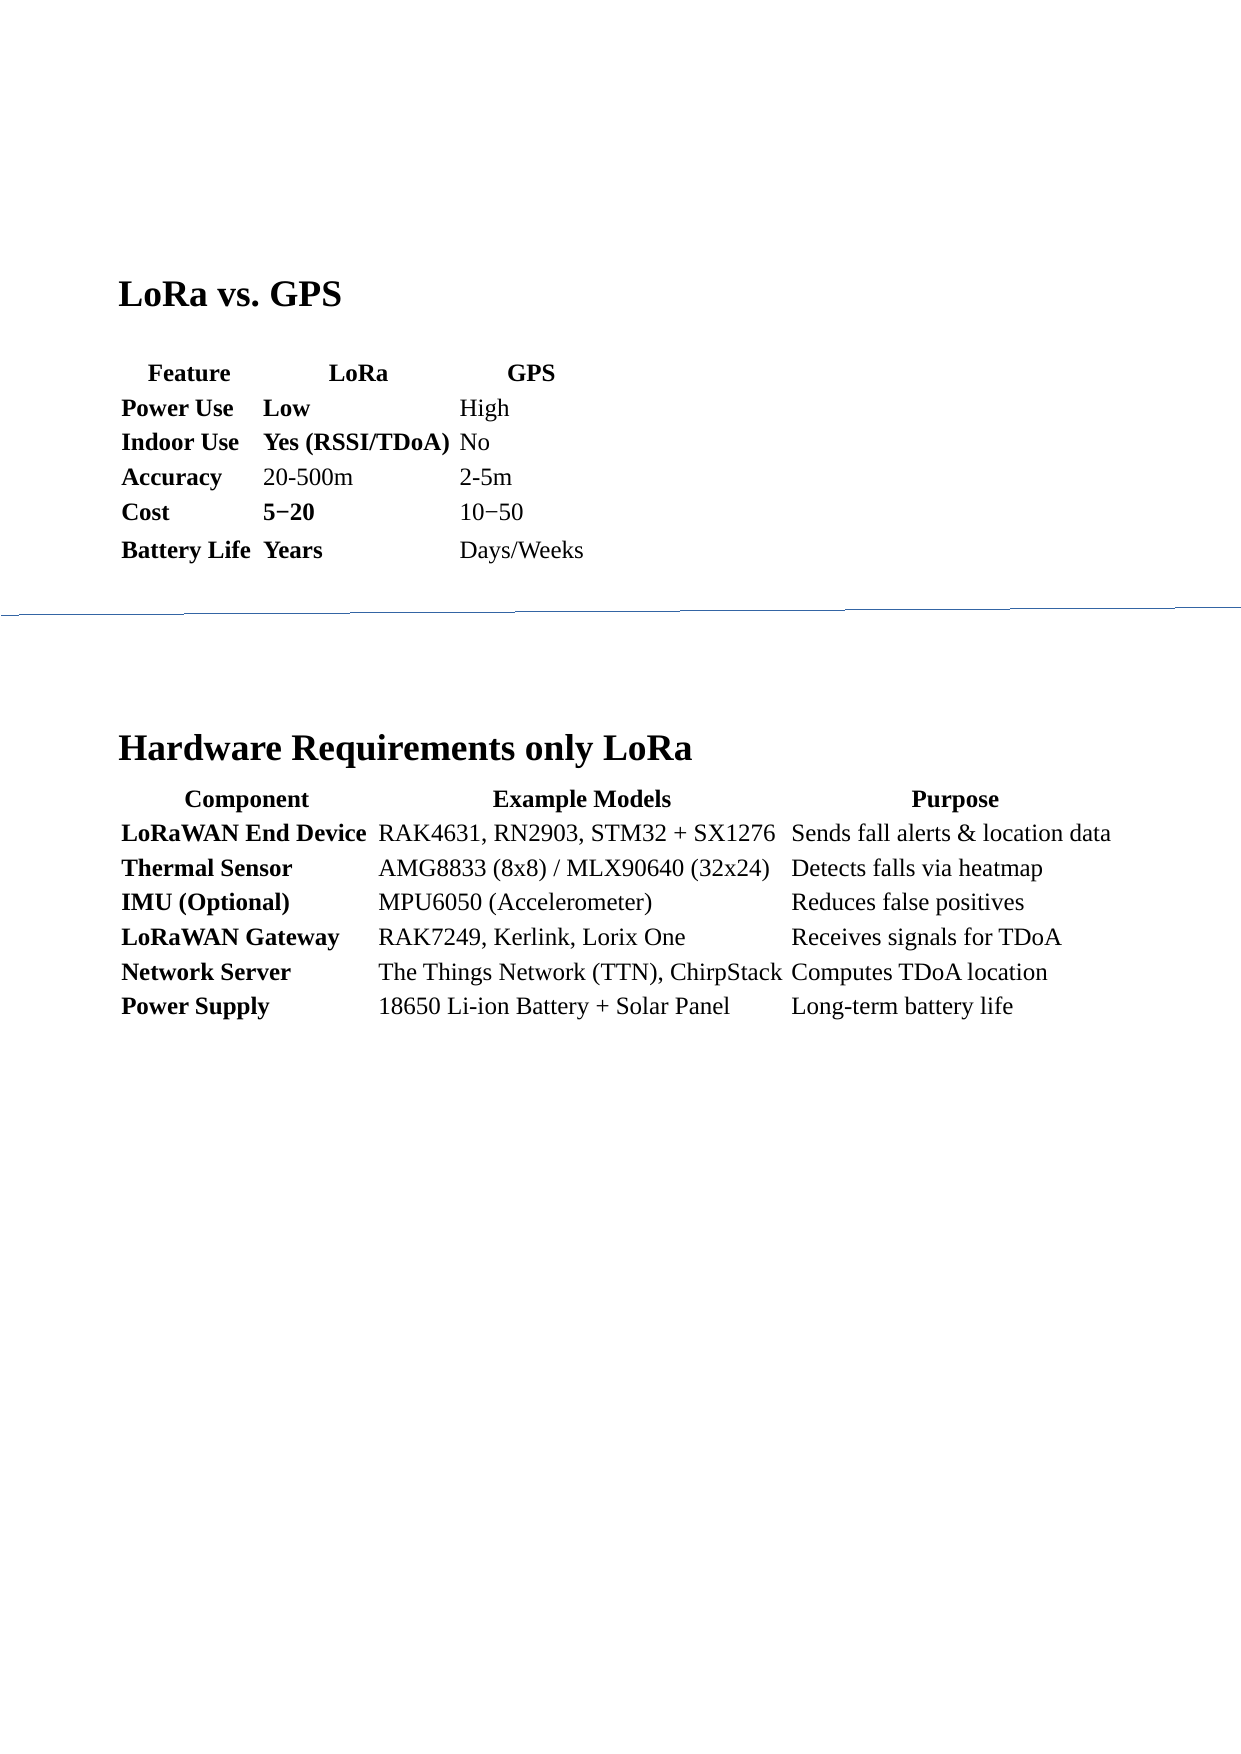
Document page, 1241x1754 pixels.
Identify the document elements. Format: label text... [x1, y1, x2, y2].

table_cell 10−50 [456, 494, 606, 528]
table_header GPS [456, 355, 606, 390]
table_cell No [456, 425, 606, 459]
table_cell Reduces false positives [788, 885, 1122, 919]
table_cell Indoor Use [118, 425, 260, 459]
table_cell Thermal Sensor [118, 850, 375, 884]
table_header LoRa [260, 355, 456, 390]
table_cell LoRaWAN Gateway [118, 919, 375, 954]
subtitle Hardware Requirements only LoRa [118, 725, 1122, 768]
table_cell 5−20 [260, 494, 456, 528]
table_cell 18650 Li-ion Battery + Solar Panel [375, 988, 788, 1023]
table_cell Low [260, 390, 456, 424]
subtitle LoRa vs. GPS [118, 271, 1122, 314]
table_cell MPU6050 (Accelerometer) [375, 885, 788, 919]
table_cell Computes TDoA location [788, 954, 1122, 988]
table_cell Receives signals for TDoA [788, 919, 1122, 954]
table_cell The Things Network (TTN), ChirpStack [375, 954, 788, 988]
table_cell IMU (Optional) [118, 885, 375, 919]
table_cell Detects falls via heatmap [788, 850, 1122, 884]
table_cell 20-500m [260, 459, 456, 494]
table_header Component [118, 781, 375, 815]
table_cell Power Use [118, 390, 260, 424]
table_header Feature [118, 355, 260, 390]
table_cell LoRaWAN End Device [118, 815, 375, 850]
table_cell Yes (RSSI/TDoA) [260, 425, 456, 459]
table_header Purpose [788, 781, 1122, 815]
table_cell Cost [118, 494, 260, 528]
table_cell RAK7249, Kerlink, Lorix One [375, 919, 788, 954]
table_cell AMG8833 (8x8) / MLX90640 (32x24) [375, 850, 788, 884]
table_cell High [456, 390, 606, 424]
table_cell Network Server [118, 954, 375, 988]
table_cell Accuracy [118, 459, 260, 494]
table_cell RAK4631, RN2903, STM32 + SX1276 [375, 815, 788, 850]
table_cell Sends fall alerts & location data [788, 815, 1122, 850]
table_cell Battery Life [118, 528, 260, 570]
table_cell Days/Weeks [456, 528, 606, 570]
table_cell Long-term battery life [788, 988, 1122, 1023]
table_cell 2-5m [456, 459, 606, 494]
table_cell Power Supply [118, 988, 375, 1023]
table_cell Years [260, 528, 456, 570]
table_header Example Models [375, 781, 788, 815]
